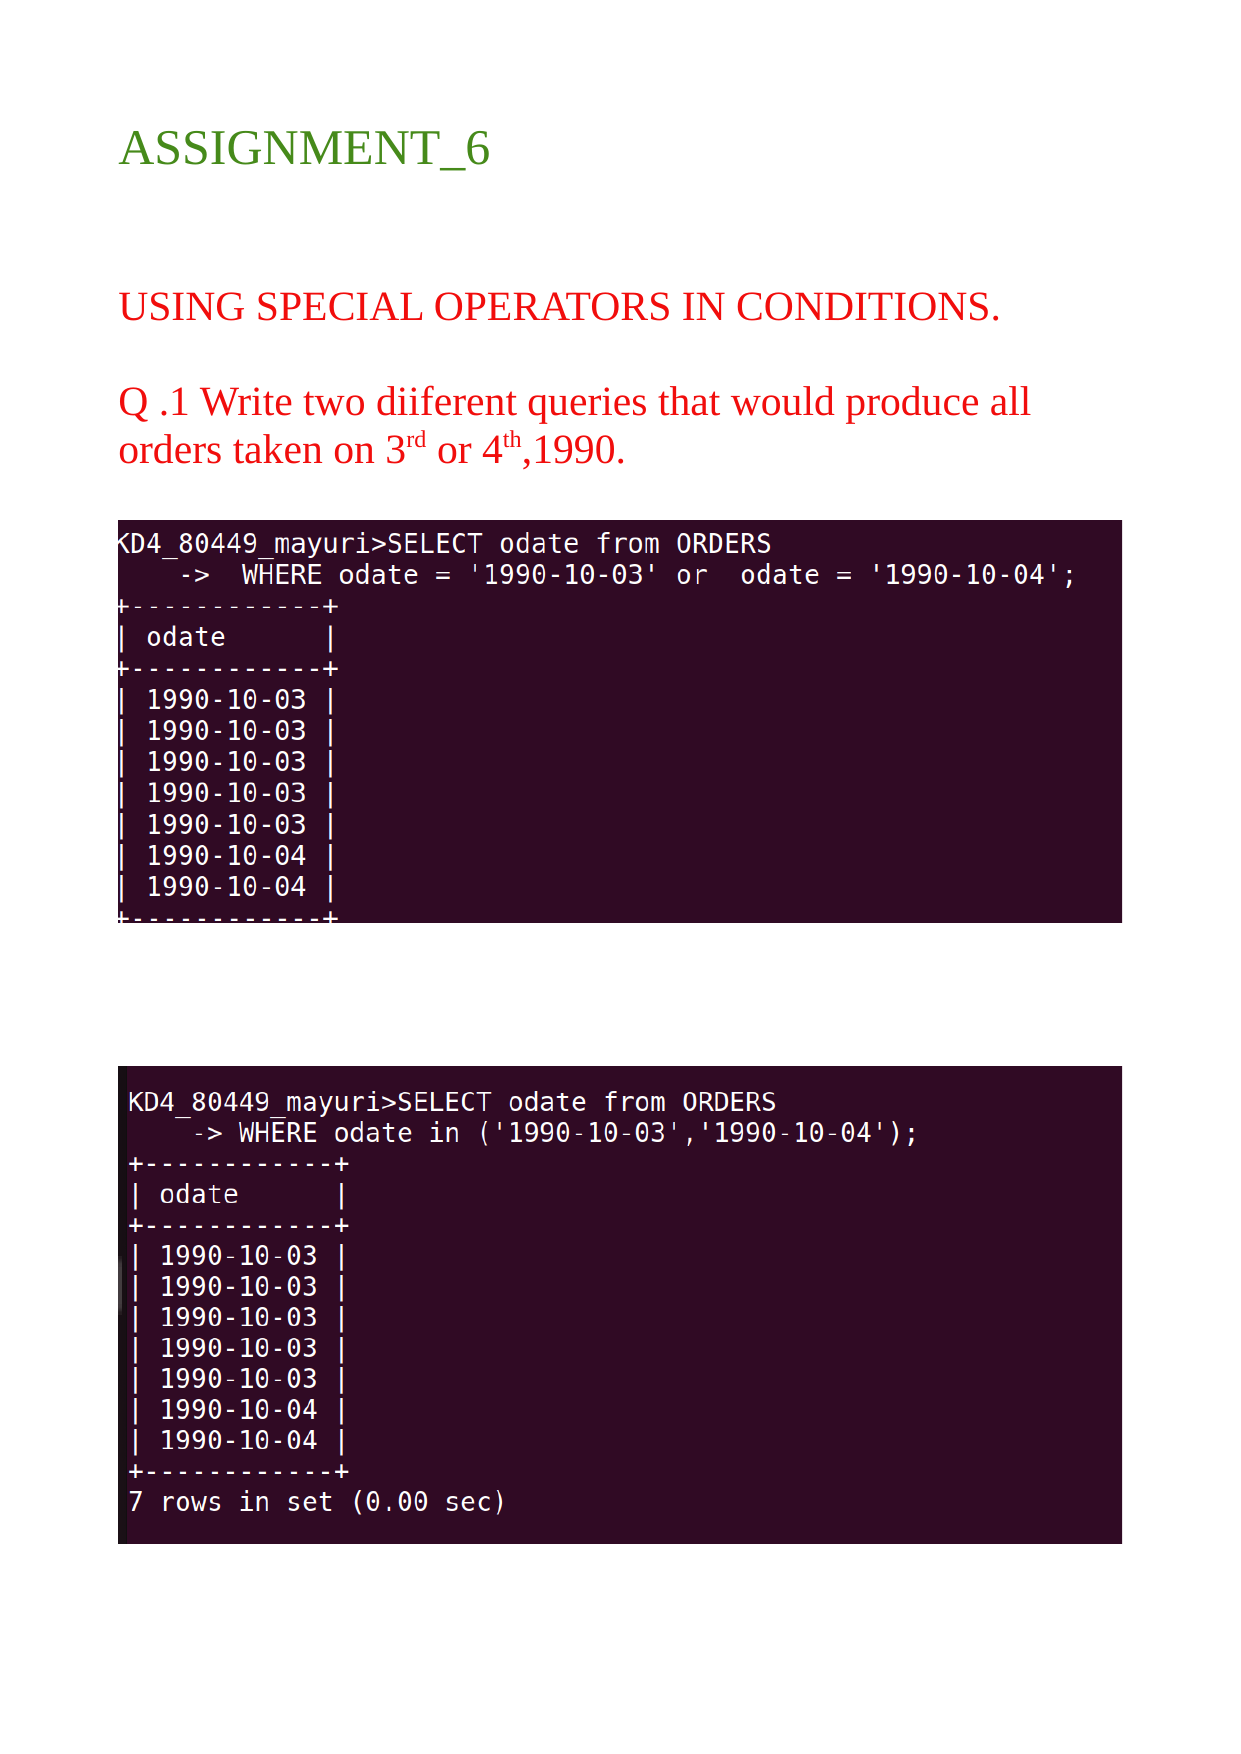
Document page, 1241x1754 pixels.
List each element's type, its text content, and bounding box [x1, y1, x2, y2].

picture [118, 1066, 1123, 1544]
text Q .1 Write two diiferent queries that would produce all orders taken on 3rd or 4th,1990. [118, 377, 1122, 473]
picture [118, 520, 1123, 923]
text USING SPECIAL OPERATORS IN CONDITIONS. [118, 281, 1122, 329]
text ASSIGNMENT_6 [118, 118, 1122, 176]
